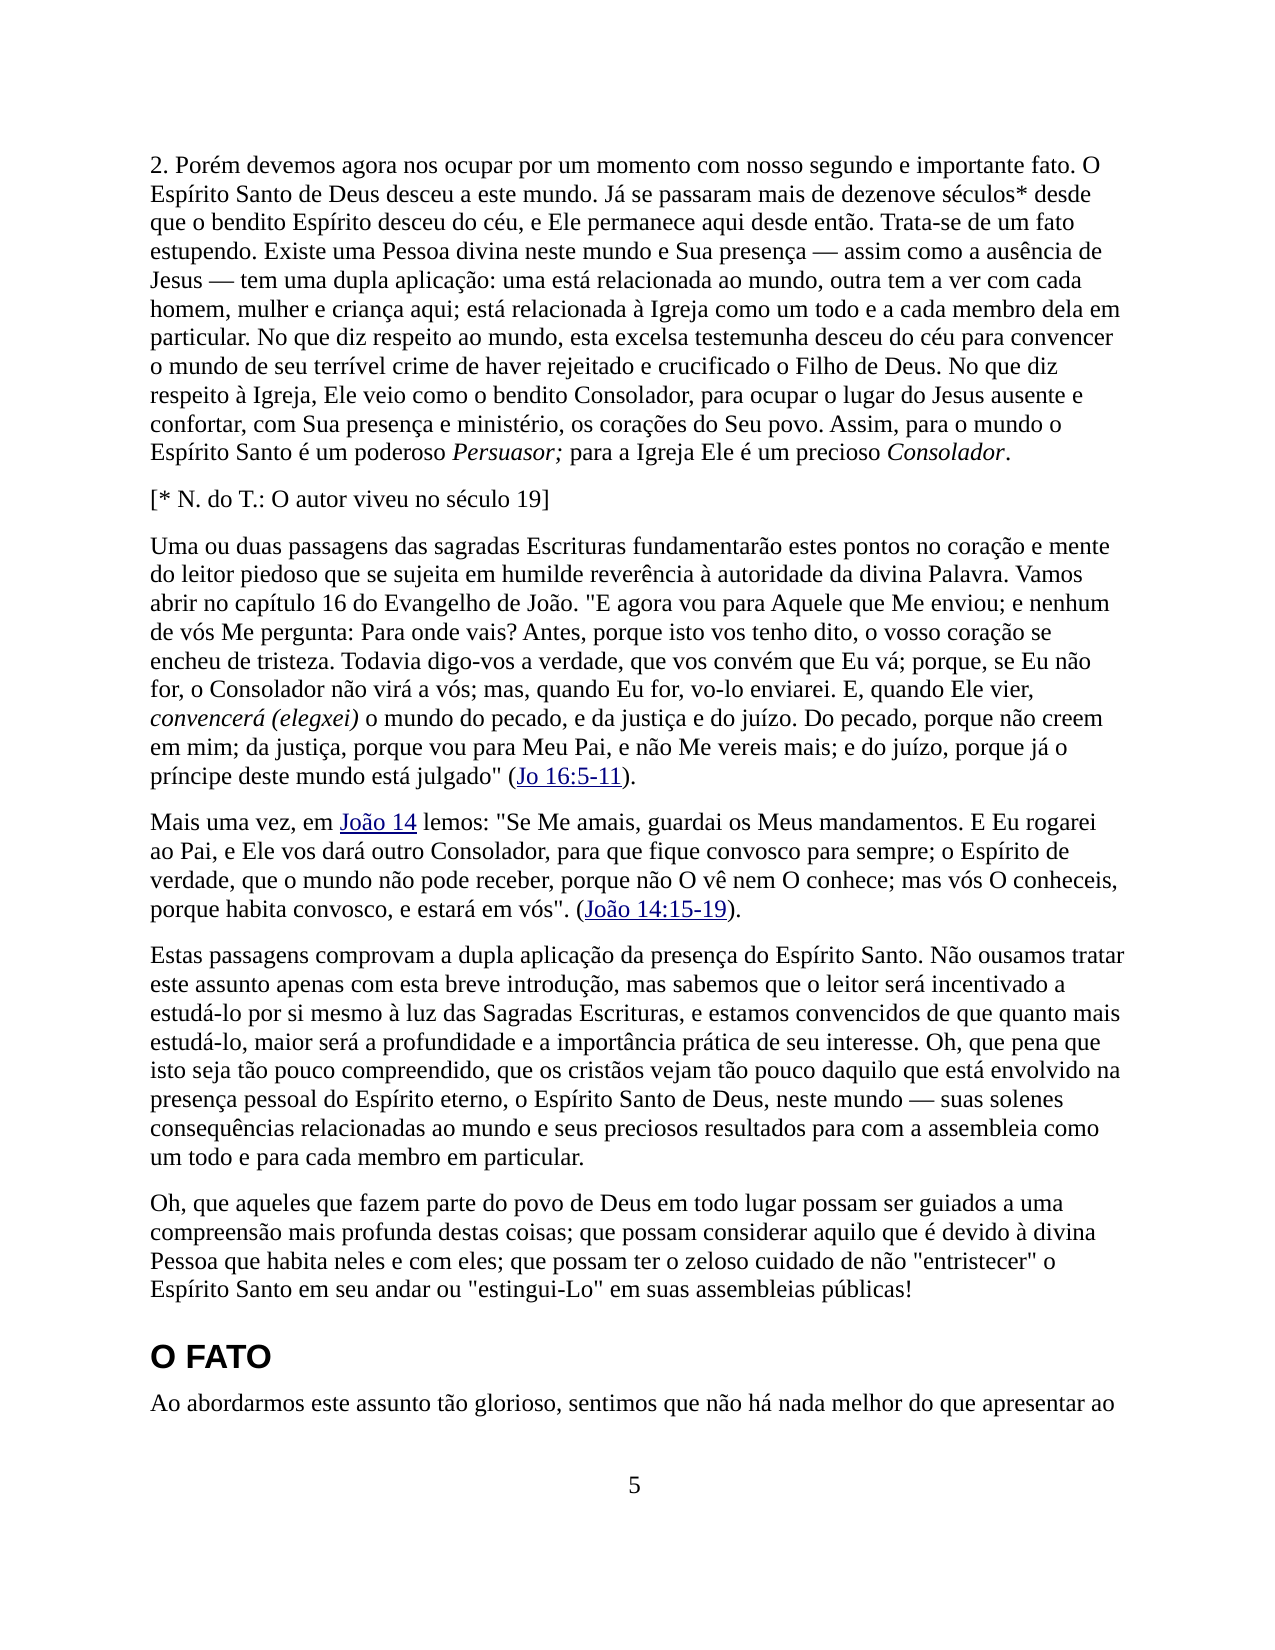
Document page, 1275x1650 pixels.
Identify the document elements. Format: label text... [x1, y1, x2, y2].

text 2. Porém devemos agora nos ocupar por um momento com nosso segundo e importante fato. O Espírito Santo de Deus desceu a este mundo. Já se passaram mais de dezenove séculos* desde que o bendito Espírito desceu do céu, e Ele permanece aqui desde então. Trata-se de um fato estupendo. Existe uma Pessoa divina neste mundo e Sua presença — assim como a ausência de Jesus — tem uma dupla aplicação: uma está relacionada ao mundo, outra tem a ver com cada homem, mulher e criança aqui; está relacionada à Igreja como um todo e a cada membro dela em particular. No que diz respeito ao mundo, esta excelsa testemunha desceu do céu para convencer o mundo de seu terrível crime de haver rejeitado e crucificado o Filho de Deus. No que diz respeito à Igreja, Ele veio como o bendito Consolador, para ocupar o lugar do Jesus ausente e confortar, com Sua presença e ministério, os corações do Seu povo. Assim, para o mundo o Espírito Santo é um poderoso Persuasor; para a Igreja Ele é um precioso Consolador. [150, 150, 1125, 466]
text Oh, que aqueles que fazem parte do povo de Deus em todo lugar possam ser guiados a uma compreensão mais profunda destas coisas; que possam considerar aquilo que é devido à divina Pessoa que habita neles e com eles; que possam ter o zeloso cuidado de não "entristecer" o Espírito Santo em seu andar ou "estingui-Lo" em suas assembleias públicas! [150, 1188, 1125, 1303]
text Estas passagens comprovam a dupla aplicação da presença do Espírito Santo. Não ousamos tratar este assunto apenas com esta breve introdução, mas sabemos que o leitor será incentivado a estudá-lo por si mesmo à luz das Sagradas Escrituras, e estamos convencidos de que quanto mais estudá-lo, maior será a profundidade e a importância prática de seu interesse. Oh, que pena que isto seja tão pouco compreendido, que os cristãos vejam tão pouco daquilo que está envolvido na presença pessoal do Espírito eterno, o Espírito Santo de Deus, neste mundo — suas solenes consequências relacionadas ao mundo e seus preciosos resultados para com a assembleia como um todo e para cada membro em particular. [150, 940, 1125, 1170]
text Mais uma vez, em João 14 lemos: "Se Me amais, guardai os Meus mandamentos. E Eu rogarei ao Pai, e Ele vos dará outro Consolador, para que fique convosco para sempre; o Espírito de verdade, que o mundo não pode receber, porque não O vê nem O conhece; mas vós O conheceis, porque habita convosco, e estará em vós". (João 14:15-19). [150, 807, 1125, 922]
text [* N. do T.: O autor viveu no século 19] [150, 484, 1125, 513]
text Uma ou duas passagens das sagradas Escrituras fundamentarão estes pontos no coração e mente do leitor piedoso que se sujeita em humilde reverência à autoridade da divina Palavra. Vamos abrir no capítulo 16 do Evangelho de João. "E agora vou para Aquele que Me enviou; e nenhum de vós Me pergunta: Para onde vais? Antes, porque isto vos tenho dito, o vosso coração se encheu de tristeza. Todavia digo-vos a verdade, que vos convém que Eu vá; porque, se Eu não for, o Consolador não virá a vós; mas, quando Eu for, vo-lo enviarei. E, quando Ele vier, convencerá (elegxei) o mundo do pecado, e da justiça e do juízo. Do pecado, porque não creem em mim; da justiça, porque vou para Meu Pai, e não Me vereis mais; e do juízo, porque já o príncipe deste mundo está julgado" (Jo 16:5-11). [150, 531, 1125, 789]
subtitle O FATO [150, 1337, 1125, 1376]
text Ao abordarmos este assunto tão glorioso, sentimos que não há nada melhor do que apresentar ao [150, 1388, 1125, 1417]
